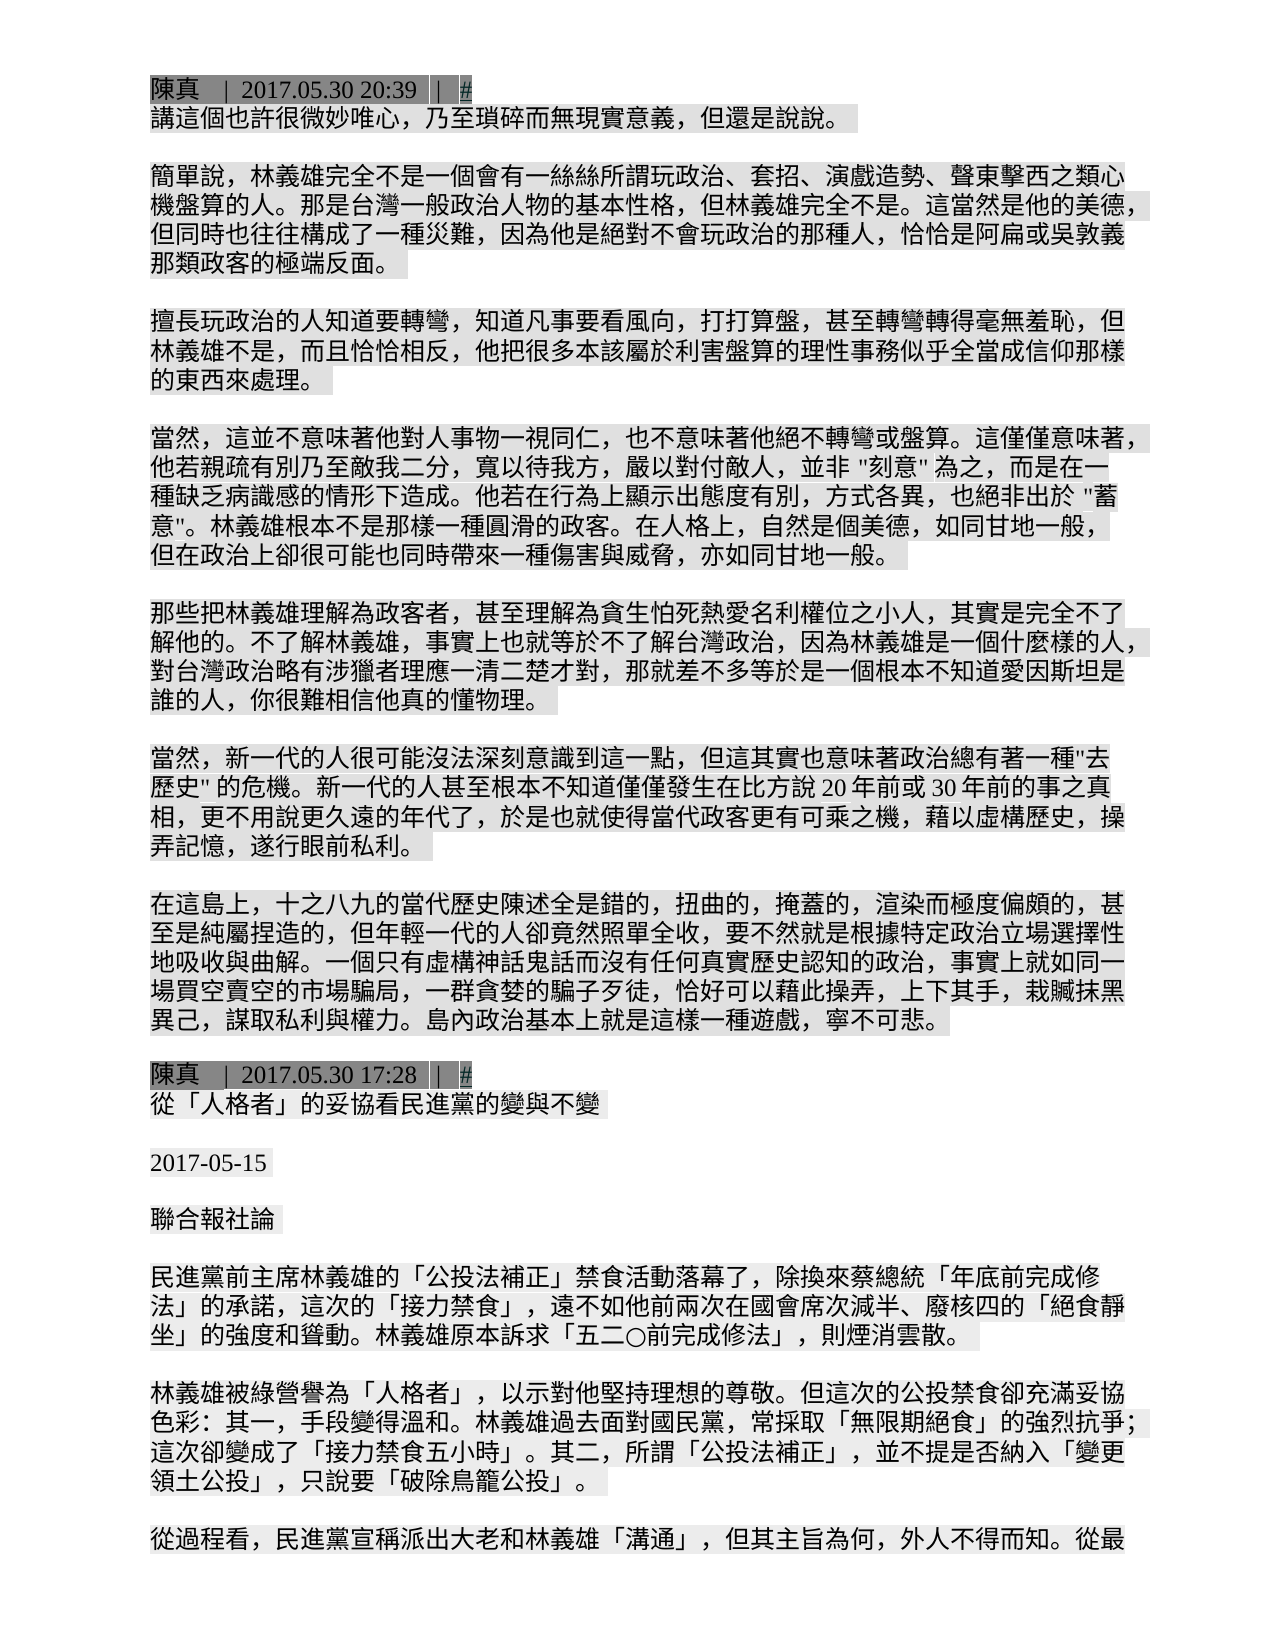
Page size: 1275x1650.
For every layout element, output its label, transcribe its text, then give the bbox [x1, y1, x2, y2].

text 從「人格者」的妥協看民進黨的變與不變 2017-05-15 聯合報社論 民進黨前主席林義雄的「公投法補正」禁食活動落幕了，除換來蔡總統「年底前完成修法」的承諾，這次的「接力禁食」，遠不如他前兩次在國會席次減半、廢核四的「絕食靜坐」的強度和聳動。林義雄原本訴求「五二○前完成修法」，則煙消雲散。 林義雄被綠營譽為「人格者」，以示對他堅持理想的尊敬。但這次的公投禁食卻充滿妥協色彩：其一，手段變得溫和。林義雄過去面對國民黨，常採取「無限期絕食」的強烈抗爭；這次卻變成了「接力禁食五小時」。其二，所謂「公投法補正」，並不提是否納入「變更領土公投」，只說要「破除鳥籠公投」。 從過程看，民進黨宣稱派出大老和林義雄「溝通」，但其主旨為何，外人不得而知。從最後的結果看，蔡總統以「年底前完成修法」四兩撥千斤，而林義雄也立即接受此一結果而退場。這場禁食抗議，從某個角度看，倒像一場套招戲碼，藉由「人格者」的加持，就算對深綠選民作出交代。 降低《公投法》門檻，是民進黨的一貫主張，也被視為民進黨邁向獨立建國的重要一哩路。但在二○○三年陳水扁執政時，民進黨卻背棄了自己長期以來主張在公投法加上「變更主權」的立場，而通過了被稱為「鳥籠公投」的版本。其後，公投法除被民進黨當成政治工具，用以操作所謂「防禦性公投」，全國性公投則付之闕如。 然而，民進黨始終未忘情於公投議題的操作。也因此，馬英九執政期間，「鳥籠公投」問題被無限放大。而如今，民進黨完全執政，修改公投法的呼聲反而變得沉寂。公投法修正草案去年底完成初審，迄今半年仍不見三讀；其中意味，可想而知。 去年通過初審的《公投法》修正案，確實降低了公投的門檻。一，提案門檻從最近一次總統選舉人數的千分之五，降到萬分之一；二，投票通過門檻則由「雙二一」改為「相對多數，且同意票超過總投票權人總額四分之一」；三，廢除了「公投審議委員會」，等於只要提案通過門檻，即可成案。但是，民進黨在立院明明擁有壓倒性多數，獨派最關切的「變更領土」公投，依然未能納入公投法修正草案。 公投門檻的高低，當然有討論的空間。在多數民主國家裡，公民投票是要補代議政治之不足。在國民黨完全執政時，民進黨訴諸「鳥籠公投」、「公投制憲」等主張，其目的一則是在打意識形態戰爭，二則是藉此凸顯自己是民主捍衛者，三則想藉公投的發動削弱當政者的權力。 但是，當民進黨完全執政，它自己成了鳥籠公投的受益者，怎麼還會想要打開鳥籠？人們不難想像，一旦公投法門檻降低，諸多引發社會爭議的蔡政府政策如一例一休、年金改革、轉型正義，乃至將來的核食、美豬進口等，必將成為公投的標的，讓蔡政府窮於應付。因此，民進黨「捍衛人民權力」的腳步突然牛步化，也就不令人意外了。 去年底國會討論公投法是否納入「領土變更案」時，國民黨意外地改採贊成立場，反倒是居絕對多數優勢的民進黨變得保留，僅稱「回歸憲法規定」。這樣的變化，原因有二：一是「變更領土」入法可能造成的外交、兩岸衝擊，二是憲法確實對主權變更上另有規定。但這麼一來，也就充分說明民進黨過去對公投法的主張，都只是掩人耳目的手段罷了。 廿多年來，民進黨對於公投法的立場一路迂迴，其中有變，有不變。變的是民進黨推動公投法的立場，隨著其執政或在野而反覆不定；不變的是，公投法只是民進黨操弄政治的工具，一旦目的達成，當然也就「可割可棄」了。這次林義雄的禁食妥協，不過是整個民進黨態度的縮影罷了，何足為奇？ [150, 1090, 1125, 1554]
text 陳真 | 2017.05.30 17:28 | # [150, 1061, 1125, 1090]
text 講這個也許很微妙唯心，乃至瑣碎而無現實意義，但還是說說。 簡單說，林義雄完全不是一個會有一絲絲所謂玩政治、套招、演戲造勢、聲東擊西之類心機盤算的人。那是台灣一般政治人物的基本性格，但林義雄完全不是。這當然是他的美德，但同時也往往構成了一種災難，因為他是絕對不會玩政治的那種人，恰恰是阿扁或吳敦義那類政客的極端反面。 擅長玩政治的人知道要轉彎，知道凡事要看風向，打打算盤，甚至轉彎轉得毫無羞恥，但林義雄不是，而且恰恰相反，他把很多本該屬於利害盤算的理性事務似乎全當成信仰那樣的東西來處理。 當然，這並不意味著他對人事物一視同仁，也不意味著他絕不轉彎或盤算。這僅僅意味著，他若親疏有別乃至敵我二分，寬以待我方，嚴以對付敵人，並非 "刻意" 為之，而是在一種缺乏病識感的情形下造成。他若在行為上顯示出態度有別，方式各異，也絕非出於 "蓄意"。林義雄根本不是那樣一種圓滑的政客。在人格上，自然是個美德，如同甘地一般，但在政治上卻很可能也同時帶來一種傷害與威脅，亦如同甘地一般。 那些把林義雄理解為政客者，甚至理解為貪生怕死熱愛名利權位之小人，其實是完全不了解他的。不了解林義雄，事實上也就等於不了解台灣政治，因為林義雄是一個什麼樣的人，對台灣政治略有涉獵者理應一清二楚才對，那就差不多等於是一個根本不知道愛因斯坦是誰的人，你很難相信他真的懂物理。 當然，新一代的人很可能沒法深刻意識到這一點，但這其實也意味著政治總有著一種"去歷史" 的危機。新一代的人甚至根本不知道僅僅發生在比方說20年前或30年前的事之真相，更不用說更久遠的年代了，於是也就使得當代政客更有可乘之機，藉以虛構歷史，操弄記憶，遂行眼前私利。 在這島上，十之八九的當代歷史陳述全是錯的，扭曲的，掩蓋的，渲染而極度偏頗的，甚至是純屬捏造的，但年輕一代的人卻竟然照單全收，要不然就是根據特定政治立場選擇性地吸收與曲解。一個只有虛構神話鬼話而沒有任何真實歷史認知的政治，事實上就如同一場買空賣空的市場騙局，一群貪婪的騙子歹徒，恰好可以藉此操弄，上下其手，栽贓抹黑異己，謀取私利與權力。島內政治基本上就是這樣一種遊戲，寧不可悲。 [150, 104, 1125, 1036]
text 陳真 | 2017.05.30 20:39 | # [150, 75, 1125, 104]
